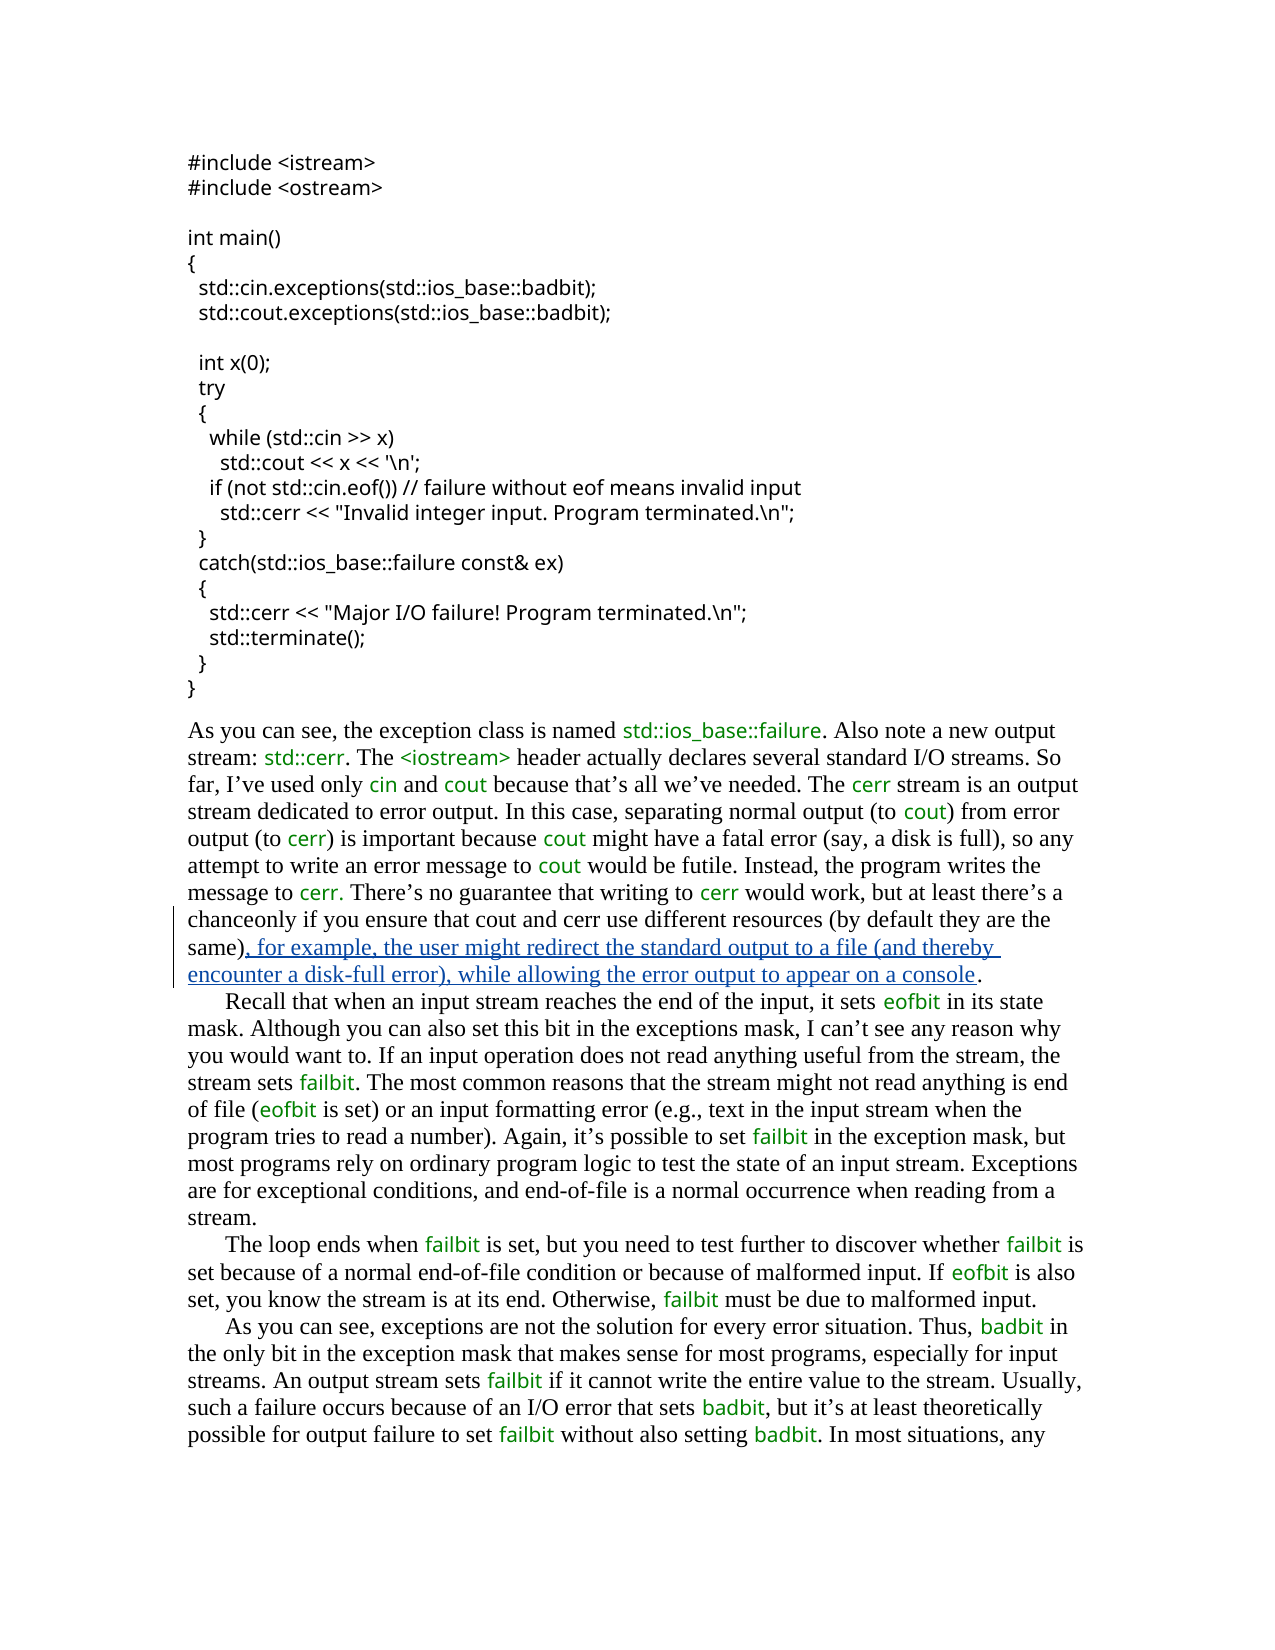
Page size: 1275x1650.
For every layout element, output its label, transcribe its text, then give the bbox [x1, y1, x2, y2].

text #include <istream> [187, 150, 1072, 175]
text { [187, 400, 1072, 425]
text { [187, 575, 1072, 600]
text As you can see, exceptions are not the solution for every error situation. Thus, badbit in the only bit in the exception mask that makes sense for most programs, especially for input streams. An output stream sets failbit if it cannot write the entire value to the stream. Usually, such a failure occurs because of an I/O error that sets badbit, but it’s at least theoretically possible for output failure to set failbit without also setting badbit. In most situations, any [187, 1312, 1087, 1448]
text std::cout.exceptions(std::ios_base::badbit); [187, 300, 1072, 325]
text catch(std::ios_base::failure const& ex) [187, 550, 1072, 575]
text { [187, 250, 1072, 275]
text #include <ostream> [187, 175, 1072, 200]
text The loop ends when failbit is set, but you need to test further to discover whether failbit is set because of a normal end-of-file condition or because of malformed input. If eofbit is also set, you know the stream is at its end. Otherwise, failbit must be due to malformed input. [187, 1231, 1087, 1312]
text Recall that when an input stream reaches the end of the input, it sets eofbit in its state mask. Although you can also set this bit in the exceptions mask, I can’t see any reason why you would want to. If an input operation does not read anything useful from the stream, the stream sets failbit. The most common reasons that the stream might not read anything is end of file (eofbit is set) or an input formatting error (e.g., text in the input stream when the program tries to read a number). Again, it’s possible to set failbit in the exception mask, but most programs rely on ordinary program logic to test the state of an input stream. Exceptions are for exceptional conditions, and end-of-file is a normal occurrence when reading from a stream. [187, 987, 1087, 1231]
text } [187, 650, 1072, 675]
text if (not std::cin.eof()) // failure without eof means invalid input [187, 475, 1072, 500]
text std::cerr << "Major I/O failure! Program terminated.\n"; [187, 600, 1072, 625]
text int main() [187, 225, 1072, 250]
text std::cout << x << '\n'; [187, 450, 1072, 475]
text std::terminate(); [187, 625, 1072, 650]
text std::cin.exceptions(std::ios_base::badbit); [187, 275, 1072, 300]
text As you can see, the exception class is named std::ios_base::failure. Also note a new output stream: std::cerr. The <iostream> header actually declares several standard I/O streams. So far, I’ve used only cin and cout because that’s all we’ve needed. The cerr stream is an output stream dedicated to error output. In this case, separating normal output (to cout) from error output (to cerr) is important because cout might have a fatal error (say, a disk is full), so any attempt to write an error message to cout would be futile. Instead, the program writes the message to cerr. There’s no guarantee that writing to cerr would work, but at least there’s a chanceonly if you ensure that cout and cerr use different resources (by default they are the same), for example, the user might redirect the standard output to a file (and thereby encounter a disk-full error), while allowing the error output to appear on a console. [187, 717, 1087, 987]
text int x(0); [187, 350, 1072, 375]
text while (std::cin >> x) [187, 425, 1072, 450]
text try [187, 375, 1072, 400]
text } [187, 675, 1072, 700]
text } [187, 525, 1072, 550]
text std::cerr << "Invalid integer input. Program terminated.\n"; [187, 500, 1072, 525]
